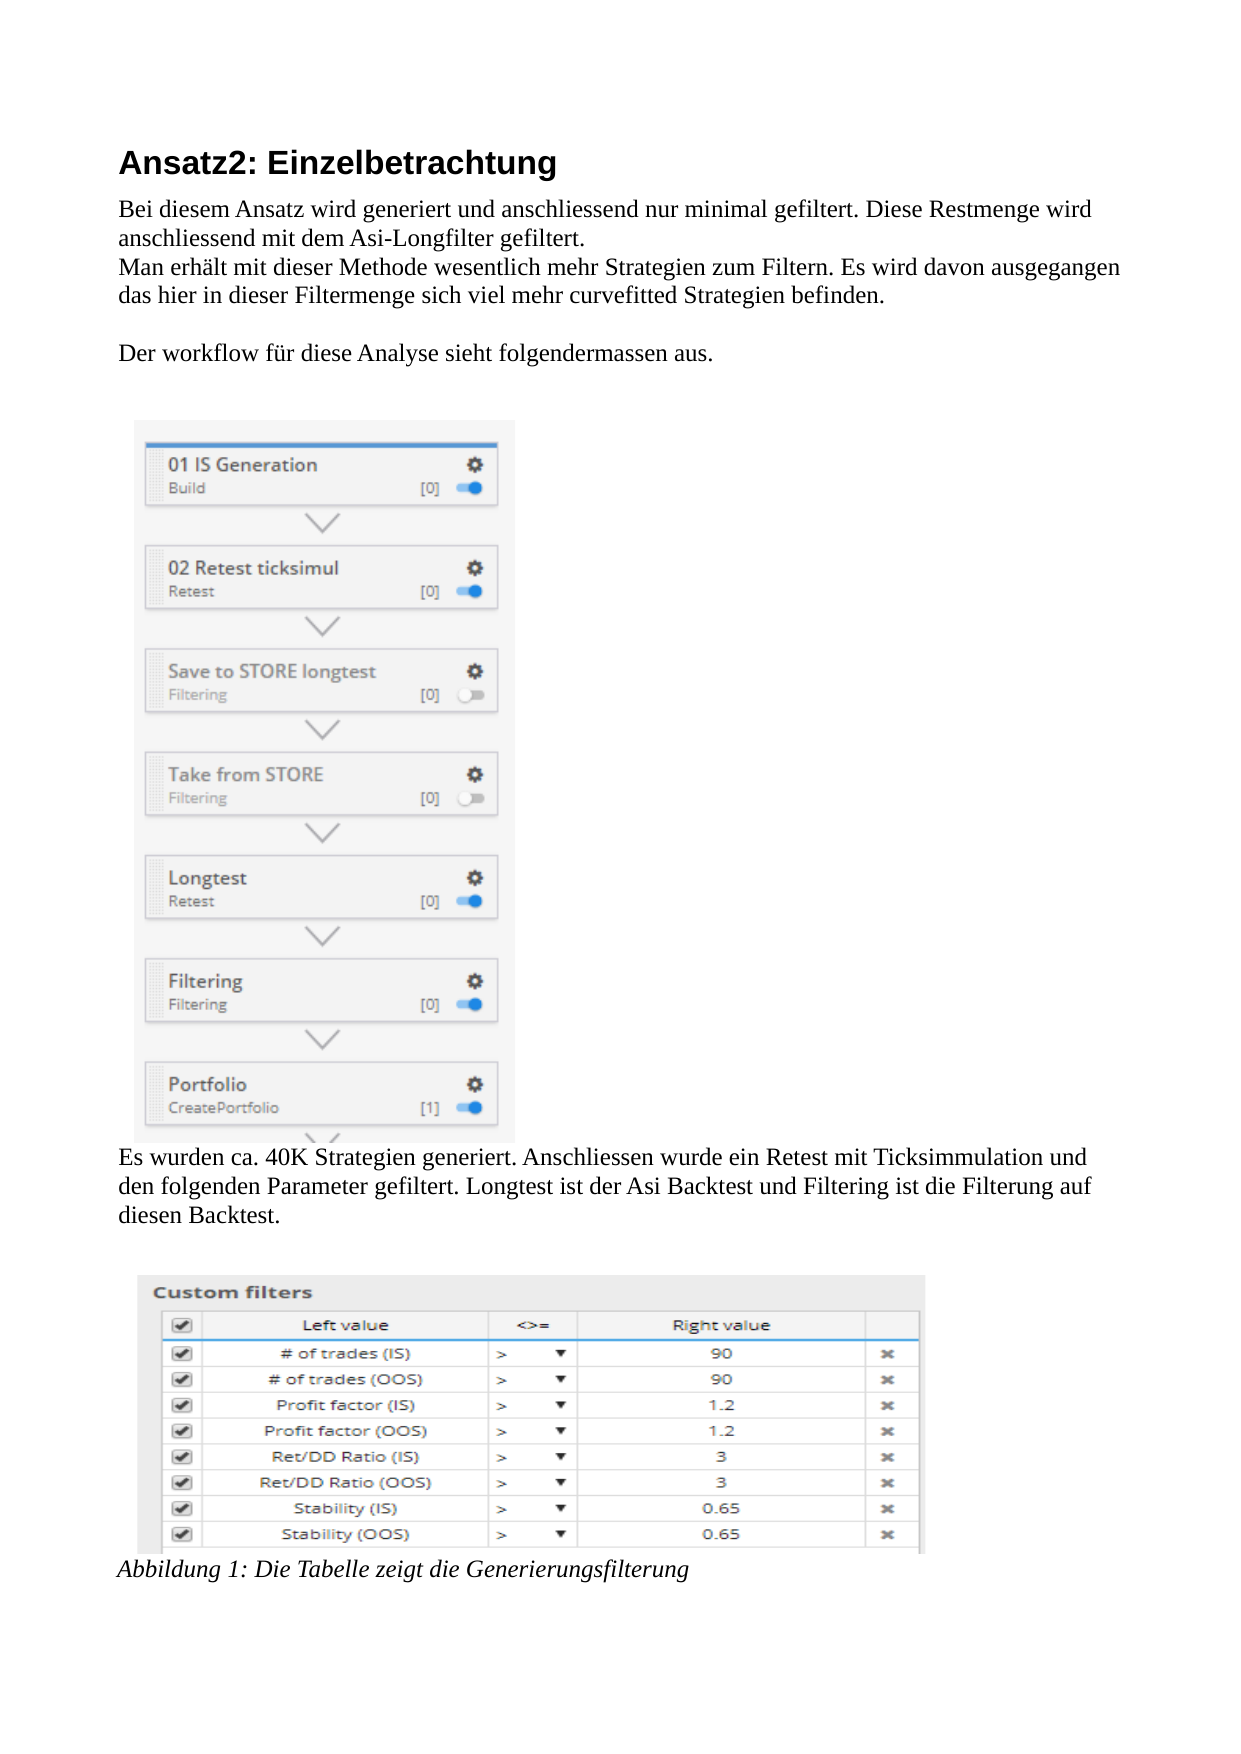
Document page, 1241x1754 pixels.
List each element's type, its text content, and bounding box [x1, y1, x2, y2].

text Bei diesem Ansatz wird generiert und anschliessend nur minimal gefiltert. Diese Restmenge wird anschliessend mit dem Asi-Longfilter gefiltert. [118, 194, 1122, 252]
text Es wurden ca. 40K Strategien generiert. Anschliessen wurde ein Retest mit Ticksimmulation und den folgenden Parameter gefiltert. Longtest ist der Asi Backtest und Filtering ist die Filterung auf diesen Backtest. [118, 396, 1122, 1228]
picture [134, 420, 516, 1143]
subtitle Ansatz2: Einzelbetrachtung [118, 143, 1122, 182]
text Man erhält mit dieser Methode wesentlich mehr Strategien zum Filtern. Es wird davon ausgegangen das hier in dieser Filtermenge sich viel mehr curvefitted Strategien befinden. [118, 252, 1122, 309]
text Der workflow für diese Analyse sieht folgendermassen aus. [118, 338, 1122, 367]
text Abbildung 1: Die Tabelle zeigt die Generierungsfilterung [117, 1288, 946, 1582]
picture [137, 1275, 926, 1554]
